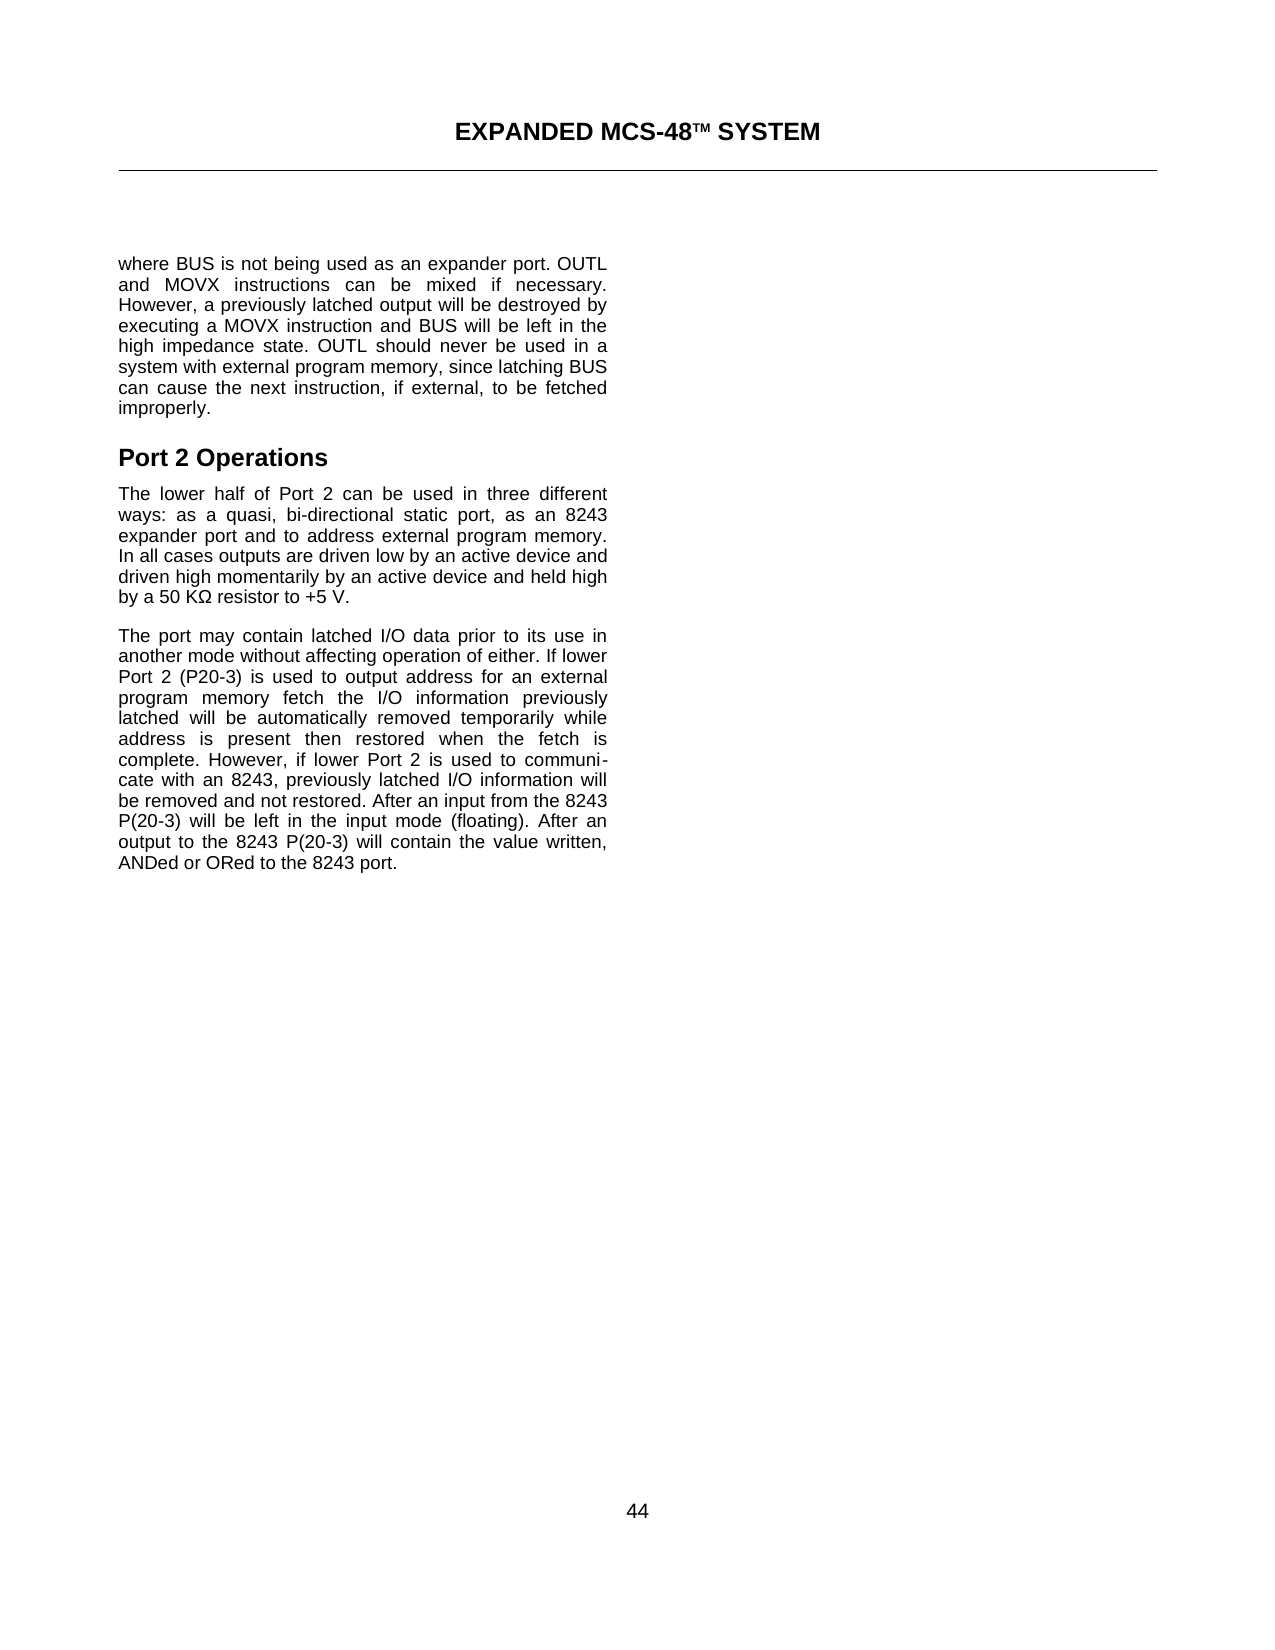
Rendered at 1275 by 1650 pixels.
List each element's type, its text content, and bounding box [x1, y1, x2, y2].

text The lower half of Port 2 can be used in three different ways: as a quasi, bi-directional static port, as an 8243 expander port and to address external program memory. In all cases outputs are driven low by an active device and driven high momentarily by an active device and held high by a 50 KΩ resistor to +5 V. [118, 484, 608, 608]
text The port may contain latched I/O data prior to its use in another mode without affecting operation of either. If lower Port 2 (P20-3) is used to output address for an external program memory fetch the I/O information previously latched will be automatically removed temporarily while address is present then restored when the fetch is complete. However, if lower Port 2 is used to communi­cate with an 8243, previously latched I/O information will be removed and not restored. After an input from the 8243 P(20-3) will be left in the input mode (floating). After an output to the 8243 P(20-3) will contain the value written, ANDed or ORed to the 8243 port. [118, 626, 608, 873]
text where BUS is not being used as an expander port. OUTL and MOVX instructions can be mixed if necessary. However, a previously latched output will be destroyed by executing a MOVX instruction and BUS will be left in the high impedance state. OUTL should never be used in a system with external program memory, since latching BUS can cause the next instruction, if external, to be fetched improperly. [118, 254, 608, 419]
subtitle Port 2 Operations [118, 444, 608, 472]
